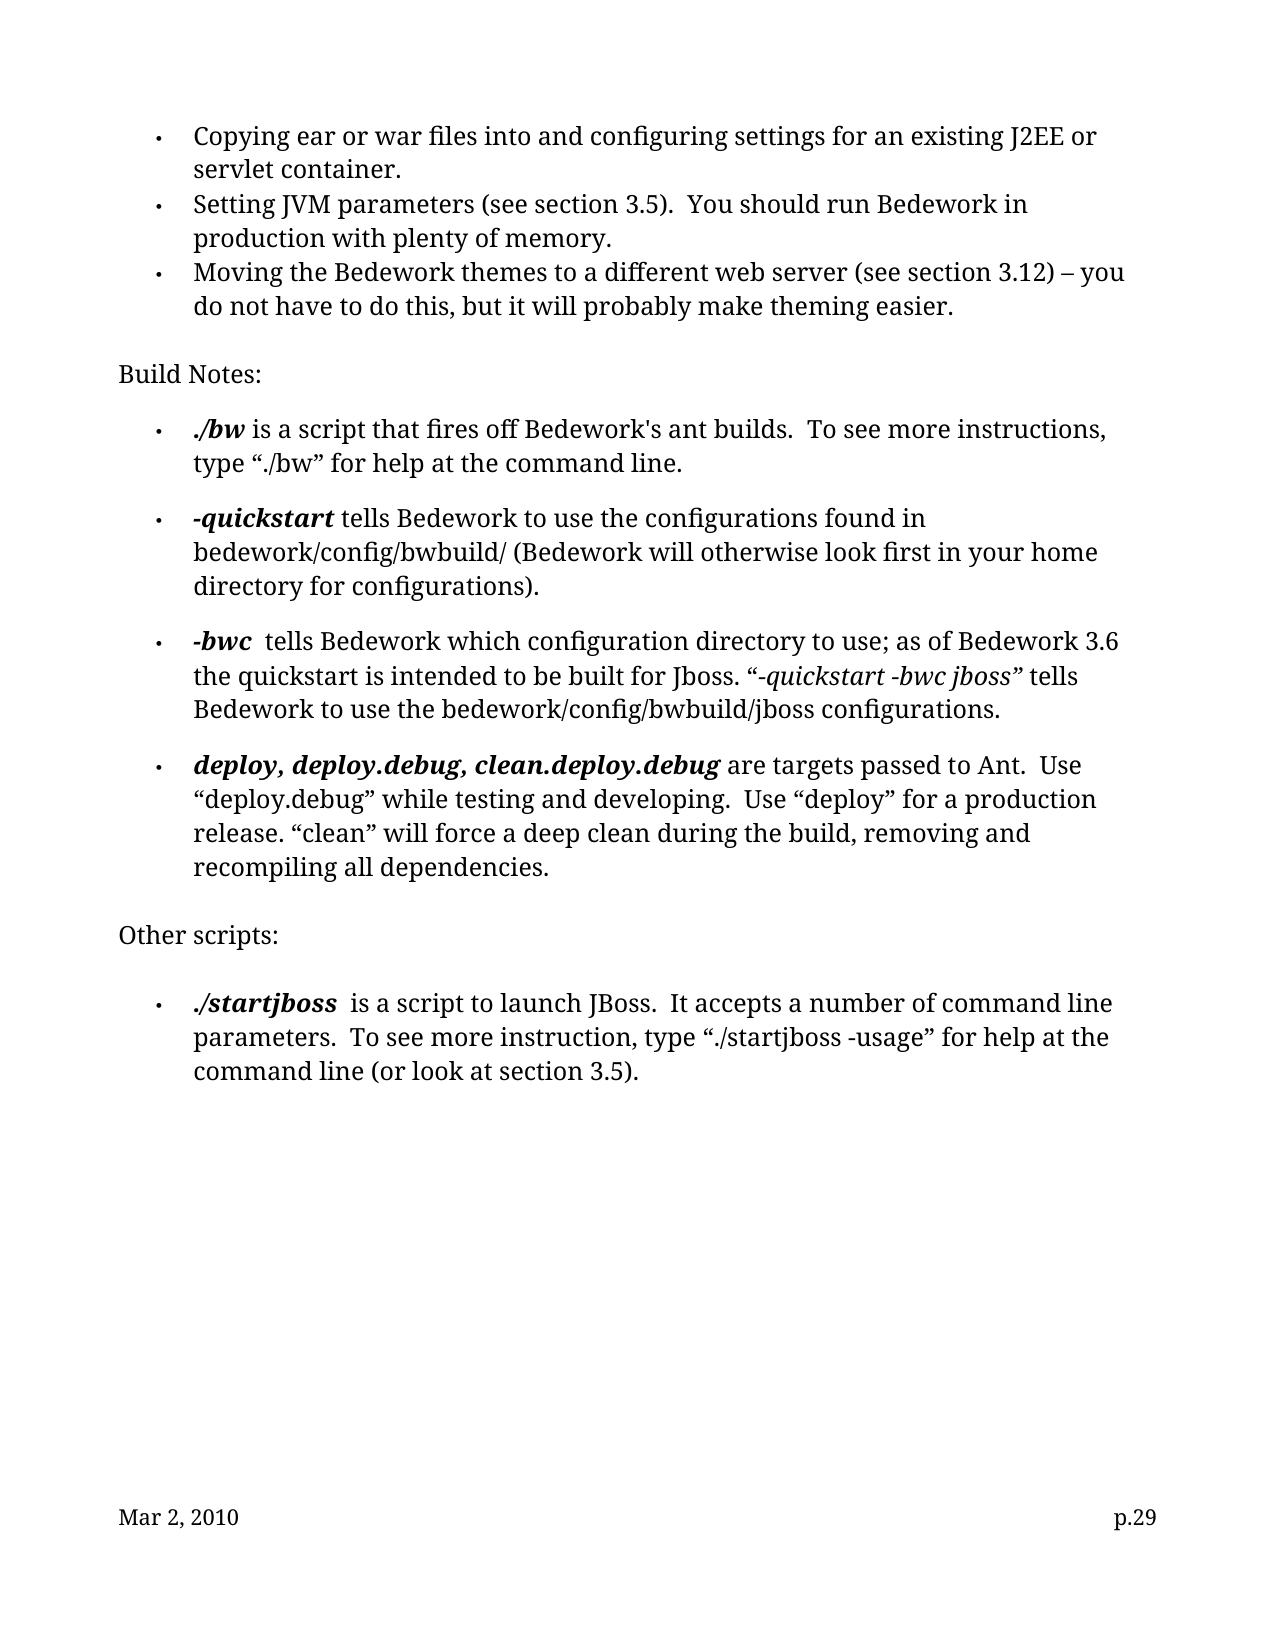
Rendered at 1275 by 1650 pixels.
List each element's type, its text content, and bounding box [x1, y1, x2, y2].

list ./bw is a script that fires off Bedework's ant builds. To see more instructions, type “./bw” for help at the command line. [156, 412, 1157, 480]
list -bwc tells Bedework which configuration directory to use; as of Bedework 3.6 the quickstart is intended to be built for Jboss. “-quickstart -bwc jboss” tells Bedework to use the bedework/config/bwbuild/jboss configurations. [156, 624, 1157, 726]
list Setting JVM parameters (see section 3.5). You should run Bedework in production with plenty of memory. [156, 186, 1157, 254]
text Other scripts: [118, 918, 1157, 986]
list ./startjboss is a script to launch JBoss. It accepts a number of command line parameters. To see more instruction, type “./startjboss -usage” for help at the command line (or look at section 3.5). [156, 986, 1157, 1088]
list -quickstart tells Bedework to use the configurations found in bedework/config/bwbuild/ (Bedework will otherwise look first in your home directory for configurations). [156, 501, 1157, 603]
text Build Notes: [118, 357, 1157, 391]
list Copying ear or war files into and configuring settings for an existing J2EE or servlet container. [156, 118, 1157, 186]
list deploy, deploy.debug, clean.deploy.debug are targets passed to Ant. Use “deploy.debug” while testing and developing. Use “deploy” for a production release. “clean” will force a deep clean during the build, removing and recompiling all dependencies. [156, 747, 1157, 883]
list Moving the Bedework themes to a different web server (see section 3.12) – you do not have to do this, but it will probably make theming easier. [156, 254, 1157, 322]
